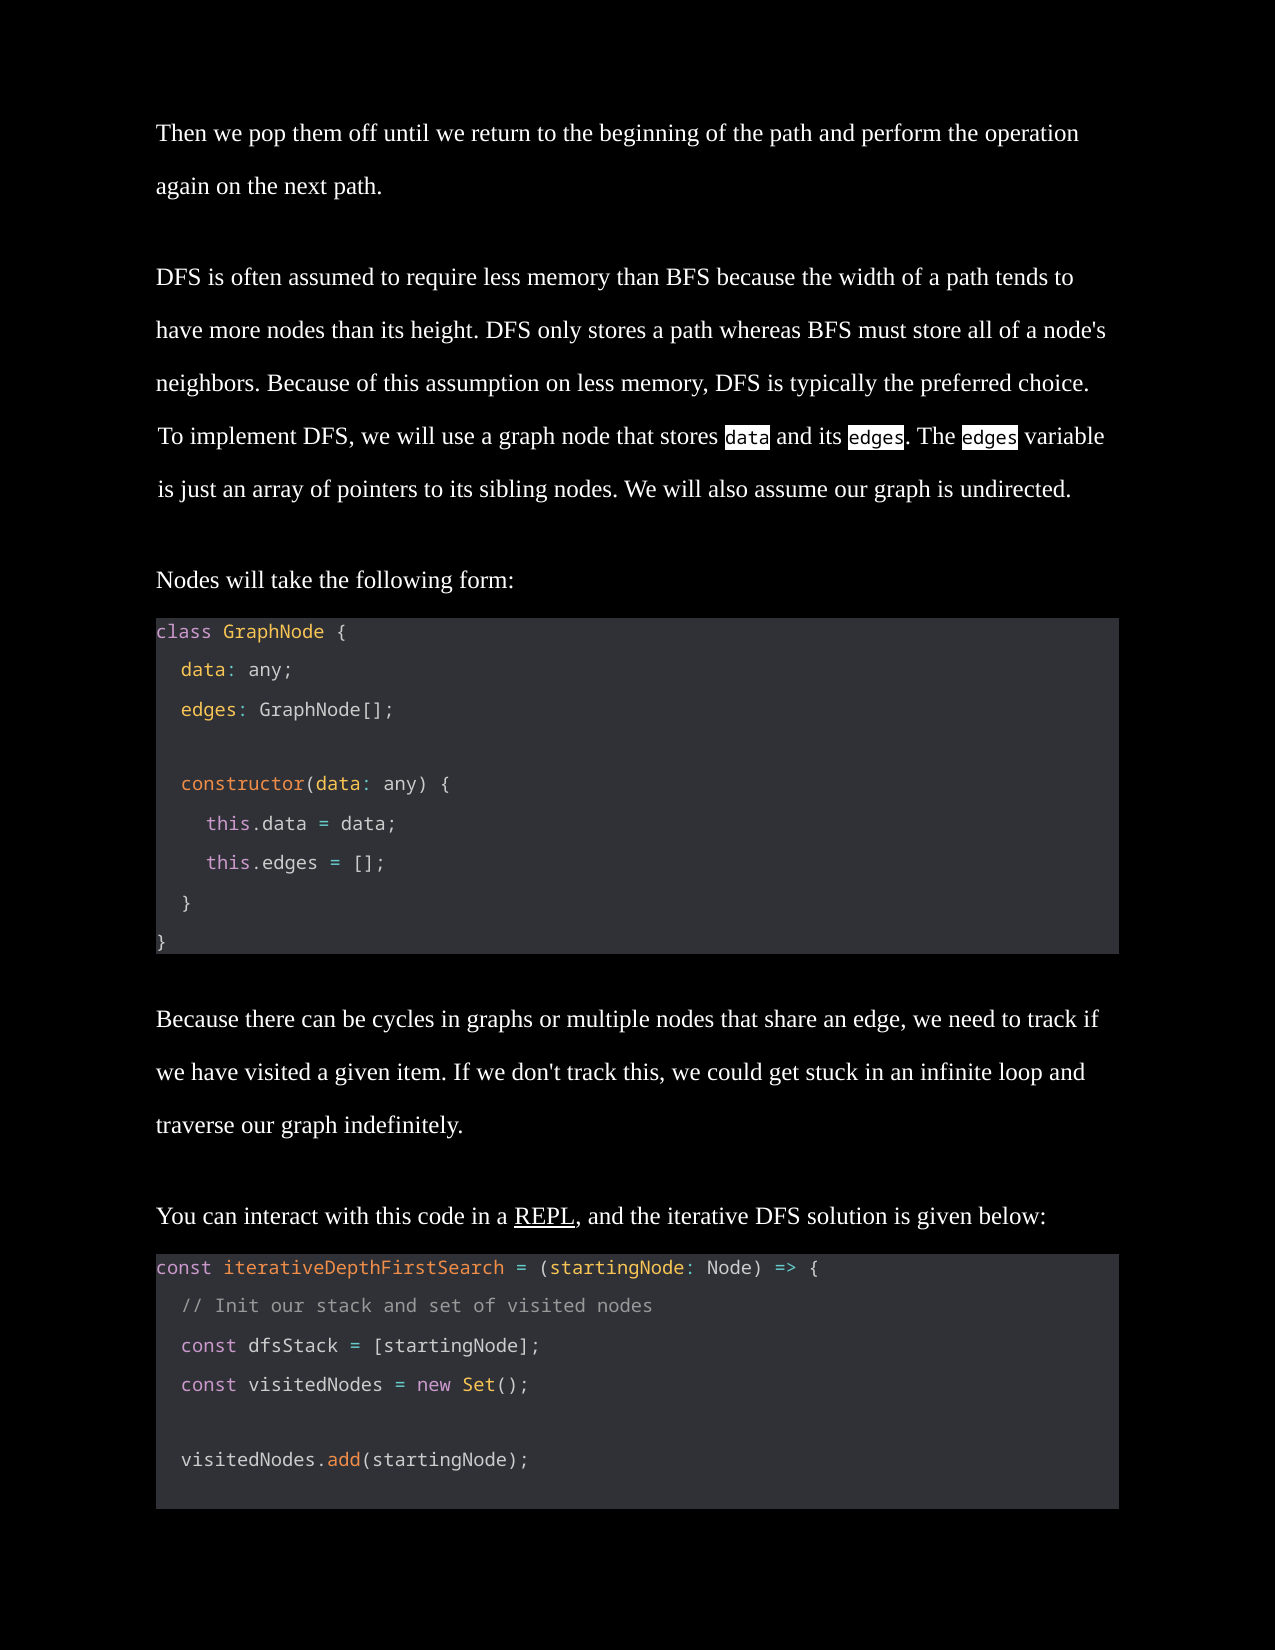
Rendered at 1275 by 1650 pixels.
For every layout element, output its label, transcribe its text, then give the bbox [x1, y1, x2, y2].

text class GraphNode { [156, 618, 1119, 644]
text const visitedNodes = new Set(); [156, 1372, 1119, 1398]
text data: any; [156, 656, 1119, 683]
text const dfsStack = [startingNode]; [156, 1332, 1119, 1358]
text DFS is often assumed to require less memory than BFS because the width of a path tends to have more nodes than its height. DFS only stores a path whereas BFS must store all of a node's neighbors. Because of this assumption on less memory, DFS is typically the preferred choice. [156, 262, 1119, 397]
text Nodes will take the following form: [156, 565, 1119, 594]
text // Init our stack and set of visited nodes [156, 1293, 1119, 1319]
text Because there can be cycles in graphs or multiple nodes that share an edge, we need to track if we have visited a given item. If we don't track this, we could get stuck in an infinite loop and traverse our graph indefinitely. [156, 1004, 1119, 1139]
text You can interact with this code in a REPL, and the iterative DFS solution is given below: [156, 1201, 1119, 1230]
text this.data = data; [156, 810, 1119, 837]
text To implement DFS, we will use a graph node that stores data and its edges. The edges variable is just an array of pointers to its sibling nodes. We will also assume our graph is undirected. [157, 421, 1118, 503]
text this.edges = []; [156, 850, 1119, 876]
text const iterativeDepthFirstSearch = (startingNode: Node) => { [156, 1254, 1119, 1280]
text } [156, 929, 1119, 954]
text constructor(data: any) { [156, 771, 1119, 797]
text } [156, 889, 1119, 916]
text Then we pop them off until we return to the beginning of the path and perform the operation again on the next path. [156, 118, 1119, 200]
text edges: GraphNode[]; [156, 696, 1119, 722]
text visitedNodes.add(startingNode); [156, 1446, 1119, 1473]
